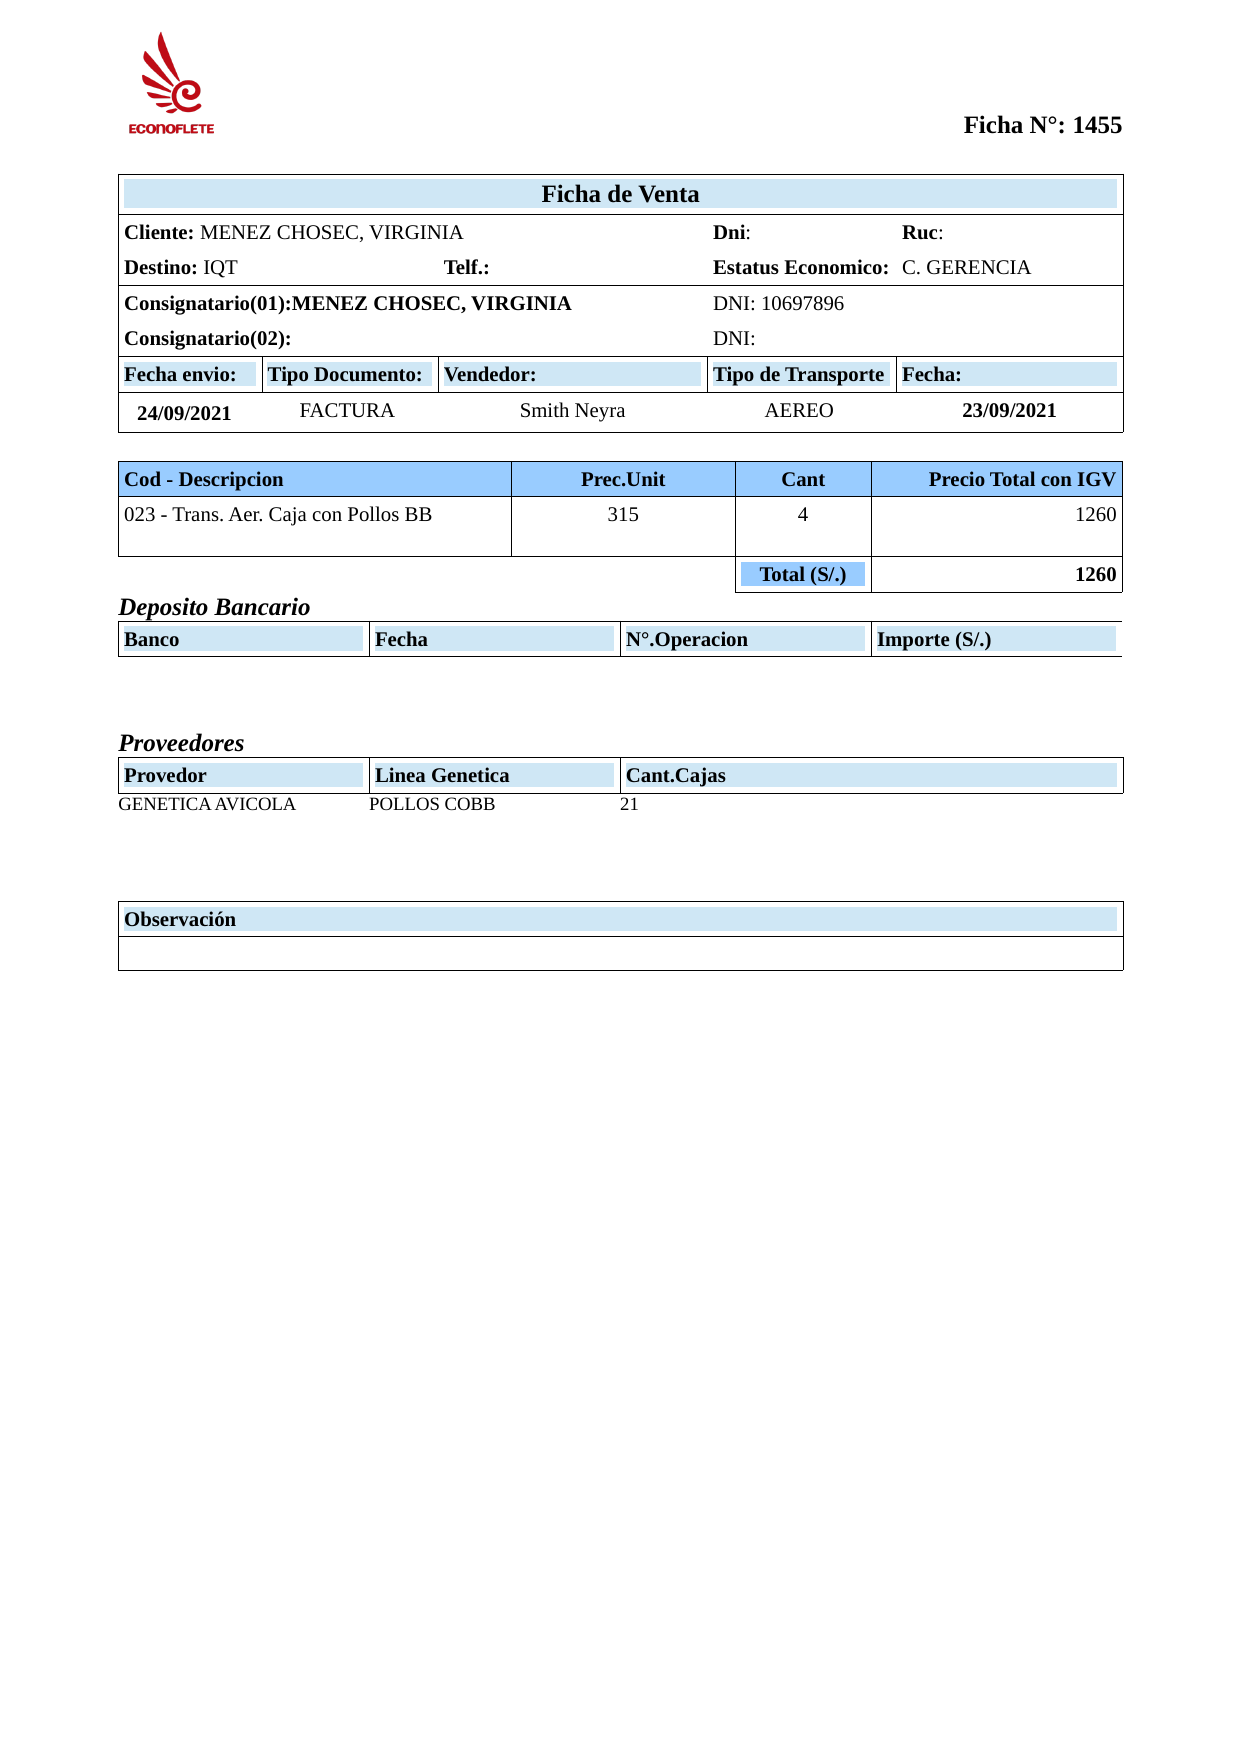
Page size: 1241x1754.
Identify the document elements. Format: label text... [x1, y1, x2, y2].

table_cell Estatus Economico: [707, 249, 896, 285]
table_header Precio Total con IGV [872, 462, 1122, 496]
table_cell POLLOS COBB [369, 794, 620, 814]
table_cell [118, 657, 369, 680]
table_cell 1260 [872, 497, 1122, 556]
picture [118, 31, 225, 134]
table_cell [620, 657, 871, 680]
table_cell [369, 858, 620, 879]
table_header Linea Genetica [370, 758, 620, 793]
table_header Cant [736, 462, 871, 496]
table_cell DNI: [707, 321, 1123, 356]
text Deposito Bancario [118, 592, 1122, 621]
table_cell [118, 879, 369, 901]
table_header Fecha [370, 622, 620, 656]
table_cell [369, 705, 620, 728]
table_header Observación [119, 902, 1123, 936]
table_header Ficha de Venta [119, 175, 1123, 214]
table_cell 24/09/2021 [119, 393, 262, 432]
table_cell C. GERENCIA [896, 249, 1123, 285]
table_cell [369, 680, 620, 704]
table_header Banco [119, 622, 369, 656]
table_cell Vendedor: [439, 357, 707, 392]
table_cell [369, 879, 620, 901]
table_header Importe (S/.) [872, 622, 1122, 656]
table_cell [511, 557, 735, 592]
table_cell [118, 705, 369, 728]
table_cell 21 [620, 794, 1123, 814]
table_cell [871, 705, 1122, 728]
table_cell [118, 858, 369, 879]
table_cell [118, 815, 369, 836]
table_cell [620, 680, 871, 704]
table_cell Fecha: [897, 357, 1123, 392]
table_cell GENETICA AVICOLA [118, 794, 369, 814]
table_header Provedor [119, 758, 369, 793]
table_cell [369, 657, 620, 680]
table_header Prec.Unit [512, 462, 735, 496]
table_cell Telf.: [438, 249, 707, 285]
table_cell Smith Neyra [438, 393, 707, 432]
table_cell DNI: 10697896 [707, 286, 1123, 321]
table_cell [620, 858, 1123, 879]
table_cell [620, 836, 1123, 858]
table_cell [118, 836, 369, 858]
table_cell AEREO [707, 393, 896, 432]
table_cell 4 [736, 497, 871, 556]
table_cell Fecha envio: [119, 357, 262, 392]
table_cell [369, 836, 620, 858]
table_cell Ruc: [896, 215, 1123, 249]
table_cell [118, 680, 369, 704]
table_cell Tipo de Transporte [708, 357, 896, 392]
table_cell [119, 937, 1123, 969]
table_cell 023 - Trans. Aer. Caja con Pollos BB [119, 497, 511, 556]
table_cell 23/09/2021 [896, 393, 1123, 432]
table_cell [871, 680, 1122, 704]
table_cell [118, 557, 511, 592]
table_cell Total (S/.) [736, 557, 871, 592]
table_cell [620, 815, 1123, 836]
table_cell Destino: IQT [119, 249, 438, 285]
table_cell [620, 705, 871, 728]
table_header N°.Operacion [621, 622, 871, 656]
table_cell Consignatario(02): [119, 321, 707, 356]
table_cell [871, 657, 1122, 680]
table_header Cant.Cajas [621, 758, 1123, 793]
table_cell Tipo Documento: [263, 357, 438, 392]
table_cell Dni: [707, 215, 896, 249]
table_cell 1260 [872, 557, 1122, 592]
text Proveedores [118, 728, 1122, 757]
table_cell FACTURA [262, 393, 438, 432]
table_cell Cliente: MENEZ CHOSEC, VIRGINIA [119, 215, 707, 249]
table_cell Consignatario(01):MENEZ CHOSEC, VIRGINIA [119, 286, 707, 321]
table_cell [369, 815, 620, 836]
table_cell 315 [512, 497, 735, 556]
table_cell [620, 879, 1123, 901]
table_header Cod - Descripcion [119, 462, 511, 496]
